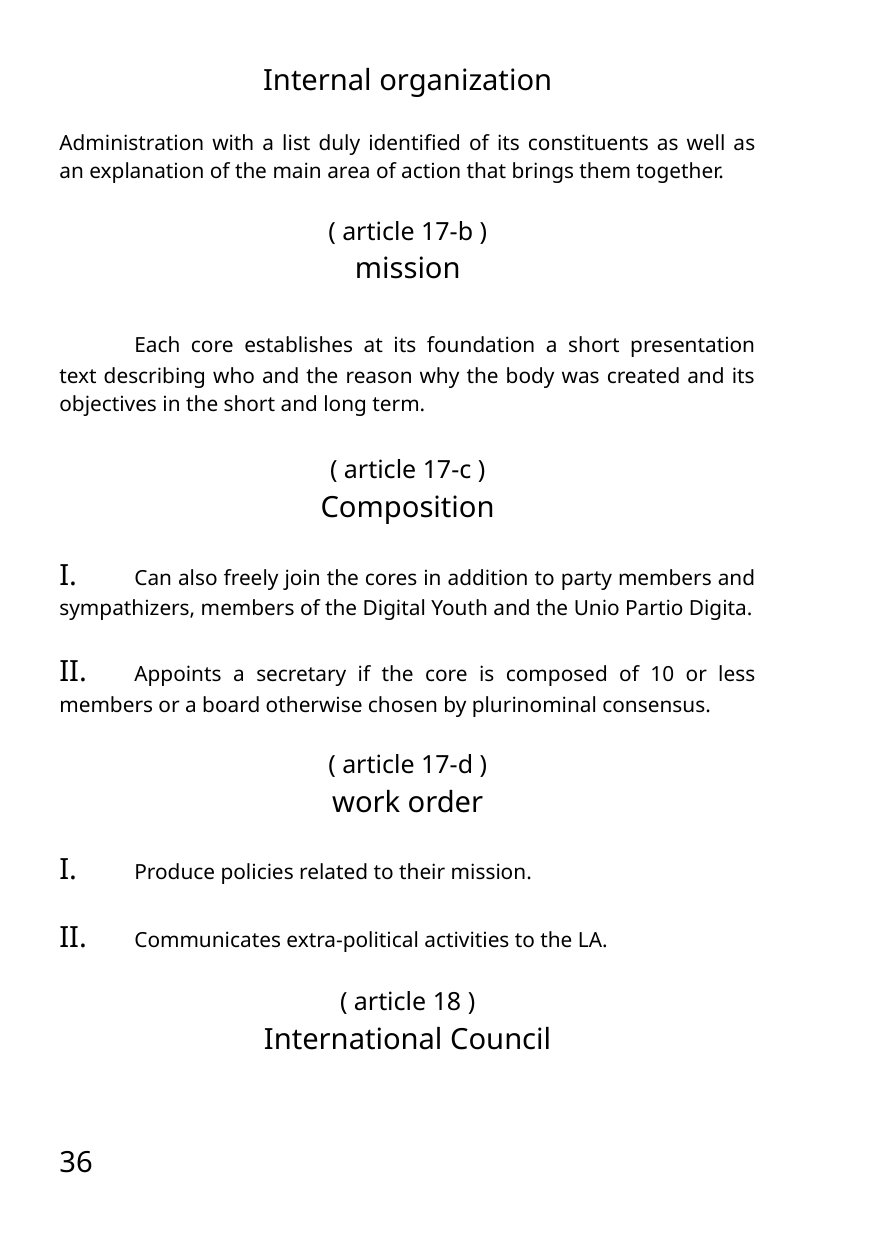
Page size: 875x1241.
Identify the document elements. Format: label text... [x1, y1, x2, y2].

text Each core establishes at its foundation a short presentation text describing who and the reason why the body was created and its objectives in the short and long term. [59, 321, 756, 418]
text II. Appoints a secretary if the core is composed of 10 or less members or a board otherwise chosen by plurinominal consensus. [59, 650, 756, 718]
text work order [59, 781, 756, 821]
text ( article 17-d ) [59, 747, 756, 781]
text II. Communicates extra-political activities to the LA. [59, 916, 756, 956]
text Administration with a list duly identified of its constituents as well as an explanation of the main area of action that brings them together. [59, 128, 756, 185]
text I. Can also freely join the cores in addition to party members and sympathizers, members of the Digital Youth and the Unio Partio Digita. [59, 554, 756, 622]
text I. Produce policies related to their mission. [59, 849, 756, 888]
text mission [59, 248, 756, 287]
text ( article 18 ) [59, 984, 756, 1018]
text Composition [59, 486, 756, 526]
text ( article 17-c ) [59, 452, 756, 486]
text ( article 17-b ) [59, 213, 756, 248]
text International Council [59, 1018, 756, 1058]
